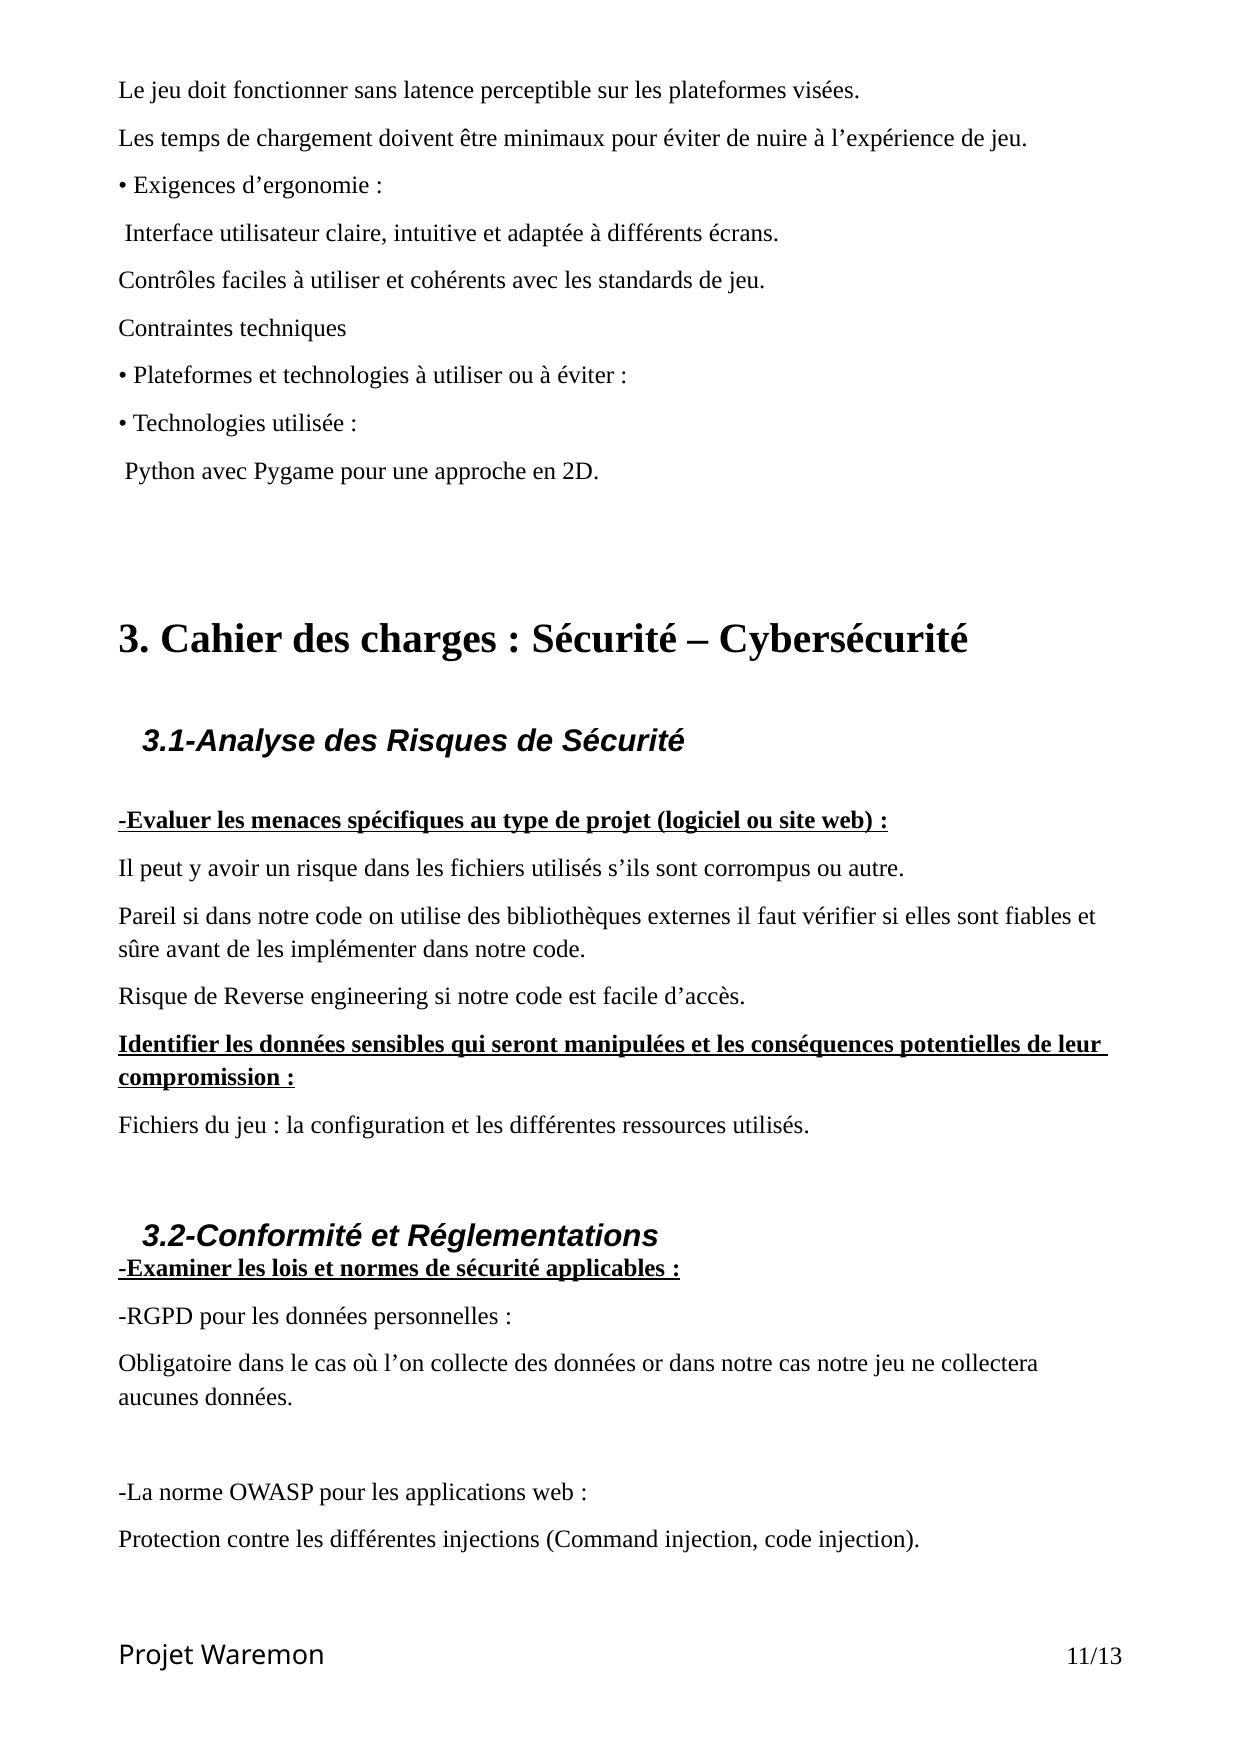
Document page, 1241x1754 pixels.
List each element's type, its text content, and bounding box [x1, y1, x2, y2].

text Le jeu doit fonctionner sans latence perceptible sur les plateformes visées. [118, 75, 1122, 104]
text Les temps de chargement doivent être minimaux pour éviter de nuire à l’expérience de jeu. [118, 123, 1122, 151]
text Fichiers du jeu : la configuration et les différentes ressources utilisés. [118, 1110, 1122, 1138]
text -La norme OWASP pour les applications web : [118, 1477, 1122, 1506]
text • Technologies utilisée : [118, 408, 1122, 437]
text -Evaluer les menaces spécifiques au type de projet (logiciel ou site web) : [118, 806, 1122, 834]
text Il peut y avoir un risque dans les fichiers utilisés s’ils sont corrompus ou autre. [118, 853, 1122, 882]
text Protection contre les différentes injections (Command injection, code injection). [118, 1524, 1122, 1553]
text Obligatoire dans le cas où l’on collecte des données or dans notre cas notre jeu ne collectera aucunes données. [118, 1348, 1122, 1410]
text -Examiner les lois et normes de sécurité applicables : [118, 1253, 1122, 1282]
subtitle 3. Cahier des charges : Sécurité – Cybersécurité [118, 613, 1122, 661]
text Identifier les données sensibles qui seront manipulées et les conséquences potentielles de leur compromission : [118, 1029, 1122, 1091]
text Pareil si dans notre code on utilise des bibliothèques externes il faut vérifier si elles sont fiables et sûre avant de les implémenter dans notre code. [118, 901, 1122, 963]
text Contraintes techniques [118, 313, 1122, 342]
text Python avec Pygame pour une approche en 2D. [118, 456, 1122, 484]
text Interface utilisateur claire, intuitive et adaptée à différents écrans. [118, 218, 1122, 247]
subtitle 3.1-Analyse des Risques de Sécurité [142, 722, 1122, 758]
subtitle 3.2-Conformité et Réglementations [142, 1217, 1122, 1253]
text Risque de Reverse engineering si notre code est facile d’accès. [118, 981, 1122, 1010]
text • Plateformes et technologies à utiliser ou à éviter : [118, 361, 1122, 389]
text -RGPD pour les données personnelles : [118, 1301, 1122, 1330]
text • Exigences d’ergonomie : [118, 170, 1122, 199]
text Contrôles faciles à utiliser et cohérents avec les standards de jeu. [118, 265, 1122, 294]
